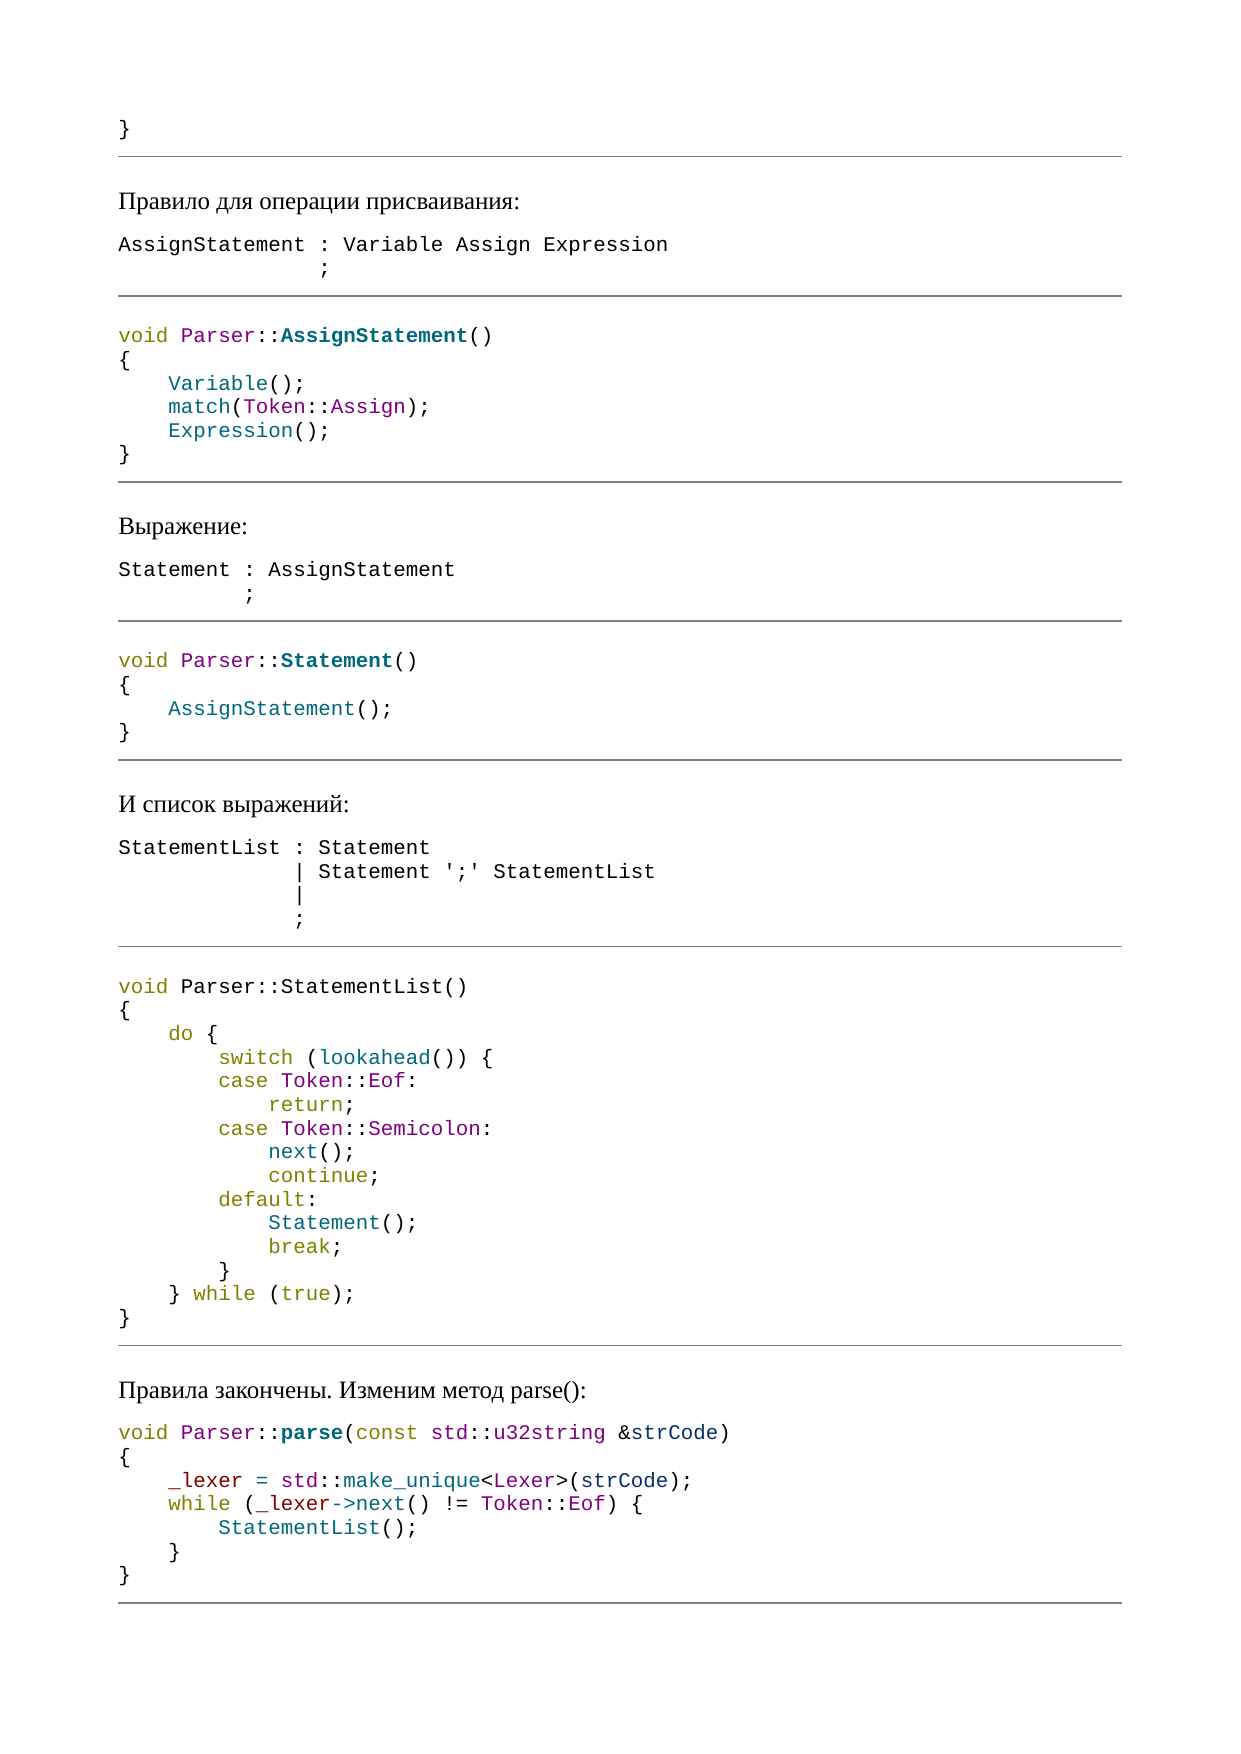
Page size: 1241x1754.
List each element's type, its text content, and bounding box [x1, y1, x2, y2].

text Variable(); [118, 372, 1122, 396]
text _lexer = std::make_unique<Lexer>(strCode); [118, 1470, 1122, 1493]
text | [118, 884, 1122, 908]
text Statement(); [118, 1212, 1122, 1236]
text do { [118, 1023, 1122, 1047]
text continue; [118, 1165, 1122, 1189]
text } [118, 1564, 1122, 1588]
text switch (lookahead()) { [118, 1047, 1122, 1070]
text } [118, 1307, 1122, 1331]
text { [118, 674, 1122, 698]
text ; [118, 583, 1122, 606]
text Statement : AssignStatement [118, 559, 1122, 583]
text И список выражений: [118, 789, 1122, 818]
text } [118, 443, 1122, 467]
text ; [118, 908, 1122, 932]
text } [118, 1259, 1122, 1283]
text StatementList(); [118, 1517, 1122, 1541]
text ; [118, 257, 1122, 281]
text Правила закончены. Изменим метод parse(): [118, 1375, 1122, 1403]
text void Parser::StatementList() [118, 976, 1122, 999]
text default: [118, 1189, 1122, 1212]
text void Parser::AssignStatement() [118, 325, 1122, 349]
text break; [118, 1236, 1122, 1259]
text StatementList : Statement [118, 837, 1122, 861]
text next(); [118, 1141, 1122, 1165]
text case Token::Eof: [118, 1070, 1122, 1094]
text Expression(); [118, 420, 1122, 443]
text match(Token::Assign); [118, 396, 1122, 420]
text return; [118, 1094, 1122, 1118]
text void Parser::parse(const std::u32string &strCode) [118, 1422, 1122, 1446]
text case Token::Semicolon: [118, 1118, 1122, 1141]
text Правило для операции присваивания: [118, 186, 1122, 215]
text } [118, 721, 1122, 745]
text while (_lexer->next() != Token::Eof) { [118, 1493, 1122, 1517]
text { [118, 1446, 1122, 1470]
text } [118, 1541, 1122, 1564]
text | Statement ';' StatementList [118, 861, 1122, 884]
text AssignStatement : Variable Assign Expression [118, 234, 1122, 257]
text void Parser::Statement() [118, 651, 1122, 674]
text { [118, 999, 1122, 1023]
text } while (true); [118, 1283, 1122, 1307]
text } [118, 118, 1122, 142]
text { [118, 349, 1122, 372]
text AssignStatement(); [118, 698, 1122, 721]
text Выражение: [118, 511, 1122, 540]
